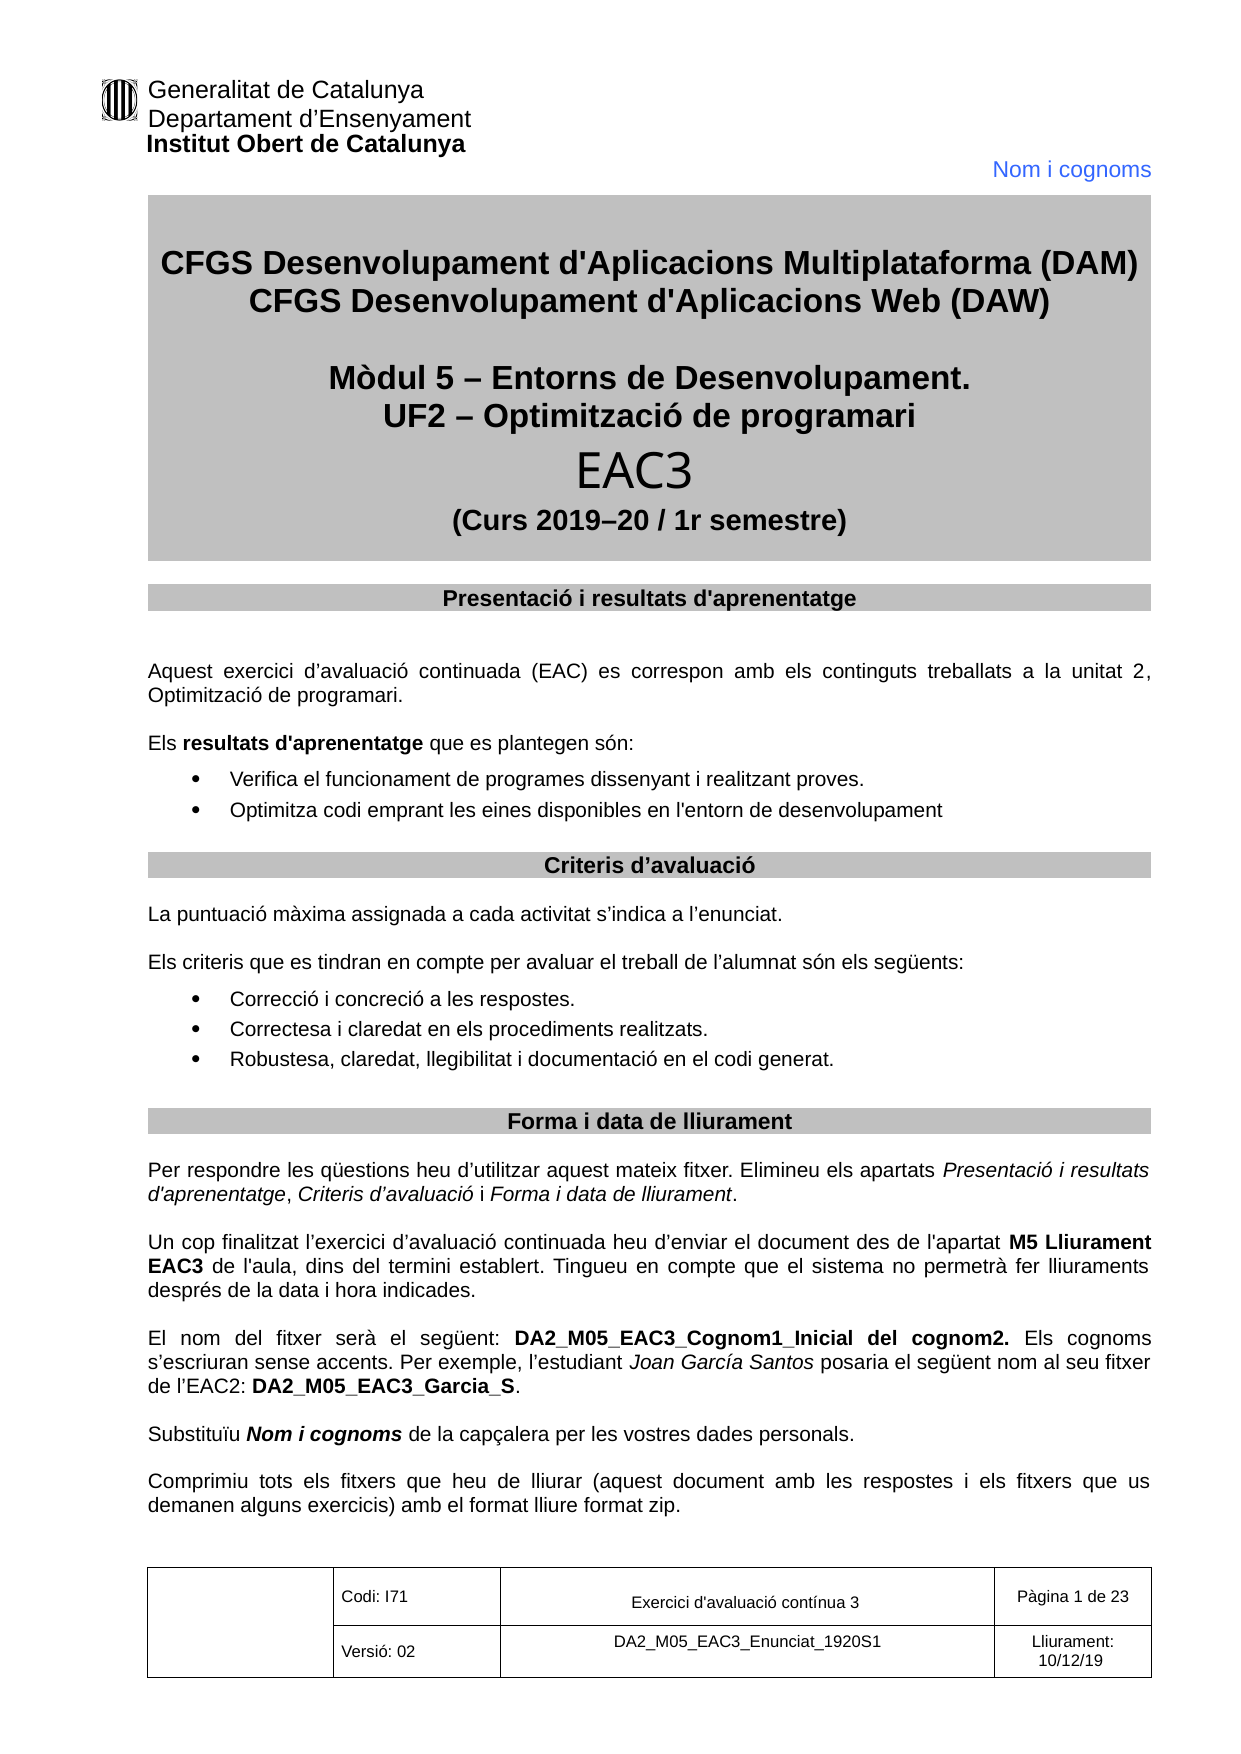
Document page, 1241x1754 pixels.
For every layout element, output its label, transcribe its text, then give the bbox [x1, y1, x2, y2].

text Comprimiu tots els fitxers que heu de lliurar (aquest document amb les respostes i els fitxers que us demanen alguns exercicis) amb el format lliure format zip. [148, 1469, 1151, 1517]
text CFGS Desenvolupament d'Aplicacions Web (DAW) [148, 281, 1151, 320]
text Criteris d’avaluació [148, 852, 1151, 878]
subtitle UF2 – Optimització de programari [148, 397, 1151, 435]
text Forma i data de lliurament [148, 1108, 1151, 1134]
text Substituïu Nom i cognoms de la capçalera per les vostres dades personals. [148, 1421, 1151, 1445]
text El nom del fitxer serà el següent: DA2_M05_EAC3_Cognom1_Inicial del cognom2. Els cognoms s’escriuran sense accents. Per exemple, l’estudiant Joan García Santos posaria el següent nom al seu fitxer de l’EAC2: DA2_M05_EAC3_Garcia_S. [148, 1326, 1151, 1397]
text Aquest exercici d’avaluació continuada (EAC) es correspon amb els continguts treballats a la unitat 2, Optimització de programari. [148, 659, 1151, 707]
list Correcció i concreció a les respostes. [192, 986, 1151, 1011]
text (Curs 2019–20 / 1r semestre) [148, 503, 1151, 537]
text Presentació i resultats d'aprenentatge [148, 584, 1151, 611]
list Verifica el funcionament de programes dissenyant i realitzant proves. [192, 767, 1151, 791]
text Els criteris que es tindran en compte per avaluar el treball de l’alumnat són els següents: [148, 950, 1151, 974]
text Els resultats d'aprenentatge que es plantegen són: [148, 731, 1151, 755]
text EAC3 [148, 435, 1151, 503]
text La puntuació màxima assignada a cada activitat s’indica a l’enunciat. [148, 902, 1151, 926]
list Optimitza codi emprant les eines disponibles en l'entorn de desenvolupament [192, 797, 1151, 822]
text CFGS Desenvolupament d'Aplicacions Multiplataforma (DAM) [148, 243, 1151, 281]
list Correctesa i claredat en els procediments realitzats. [192, 1017, 1151, 1041]
text Per respondre les qüestions heu d’utilitzar aquest mateix fitxer. Elimineu els apartats Presentació i resultats d'aprenentatge, Criteris d’avaluació i Forma i data de lliurament. [148, 1158, 1151, 1206]
text Un cop finalitzat l’exercici d’avaluació continuada heu d’enviar el document des de l'apartat M5 Lliurament EAC3 de l'aula, dins del termini establert. Tingueu en compte que el sistema no permetrà fer lliuraments després de la data i hora indicades. [148, 1230, 1151, 1302]
subtitle Mòdul 5 – Entorns de Desenvolupament. [148, 358, 1151, 397]
list Robustesa, claredat, llegibilitat i documentació en el codi generat. [192, 1047, 1151, 1071]
